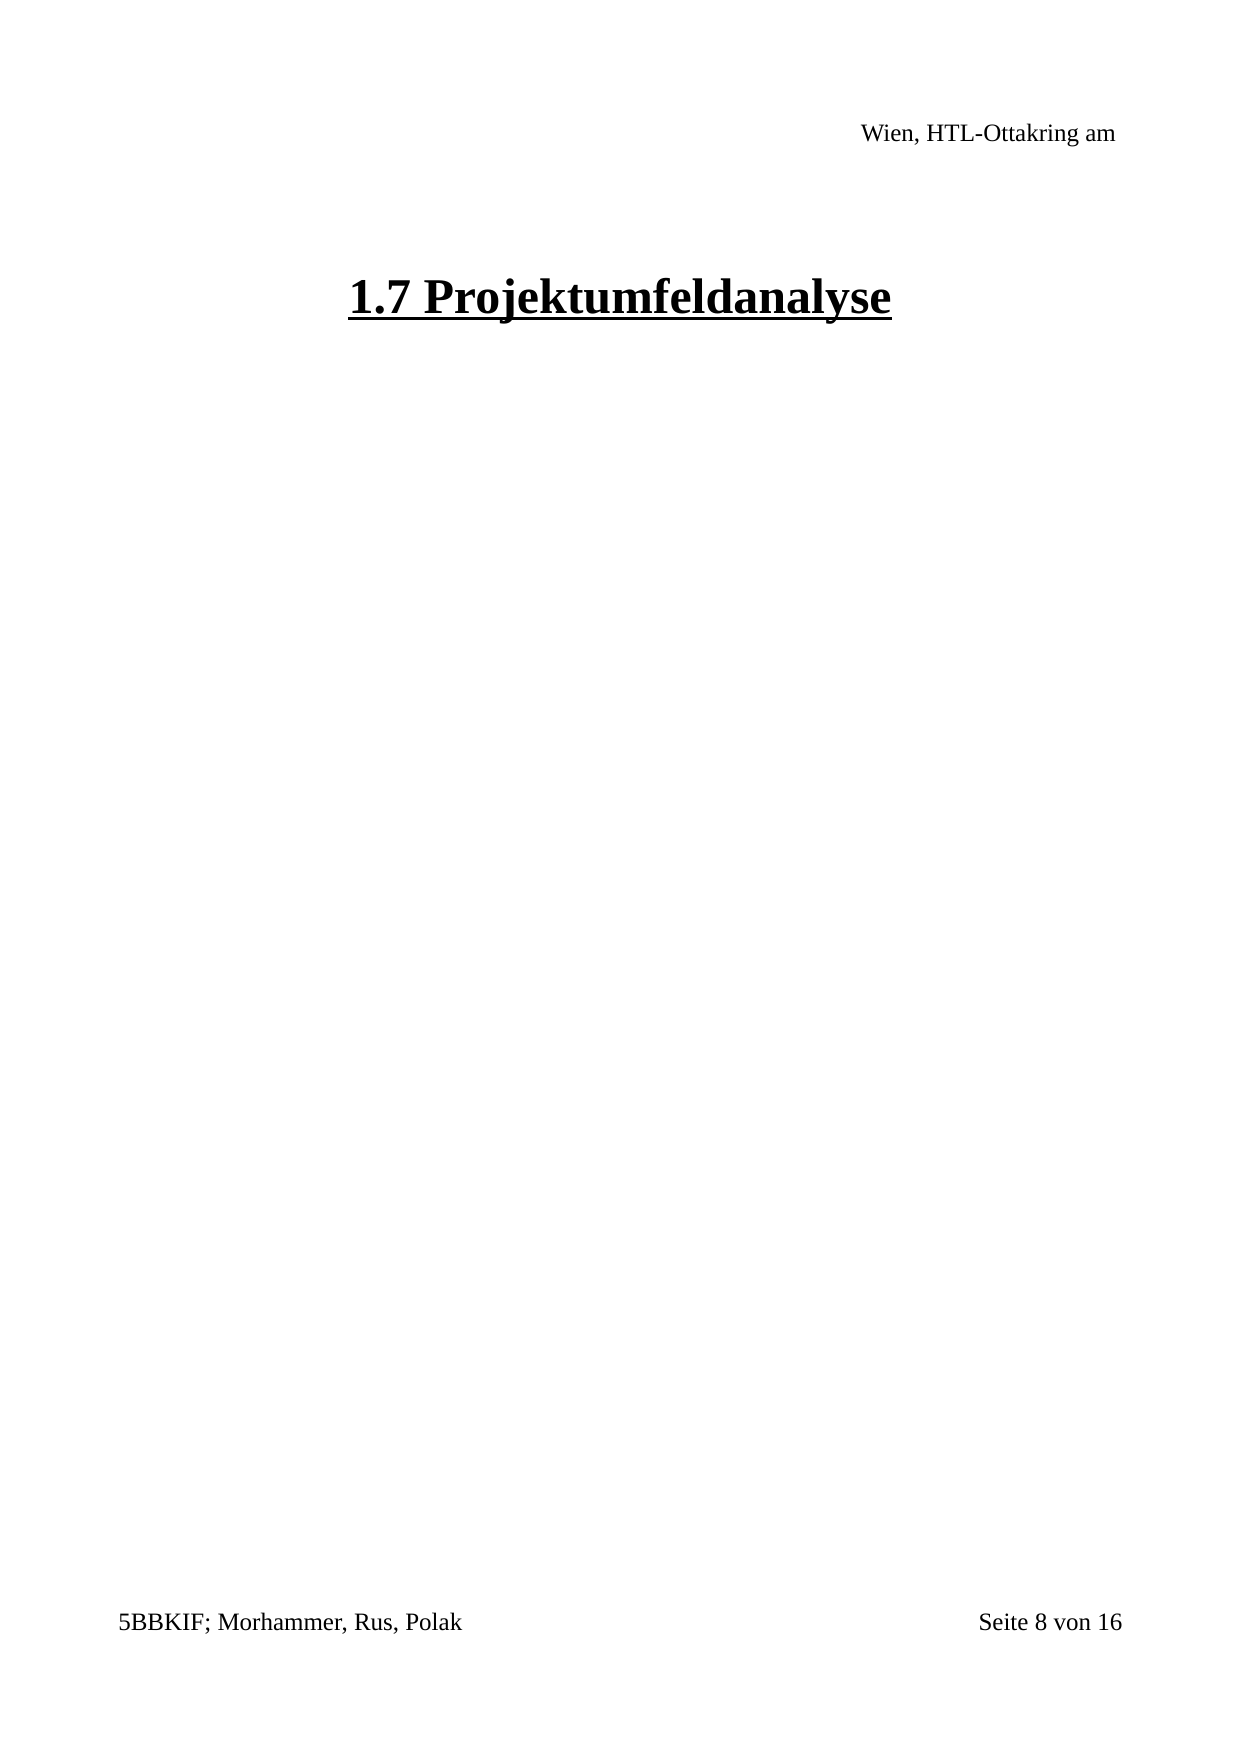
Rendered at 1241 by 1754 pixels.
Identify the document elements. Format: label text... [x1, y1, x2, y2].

subtitle 1.7 Projektumfeldanalyse [118, 267, 1122, 325]
